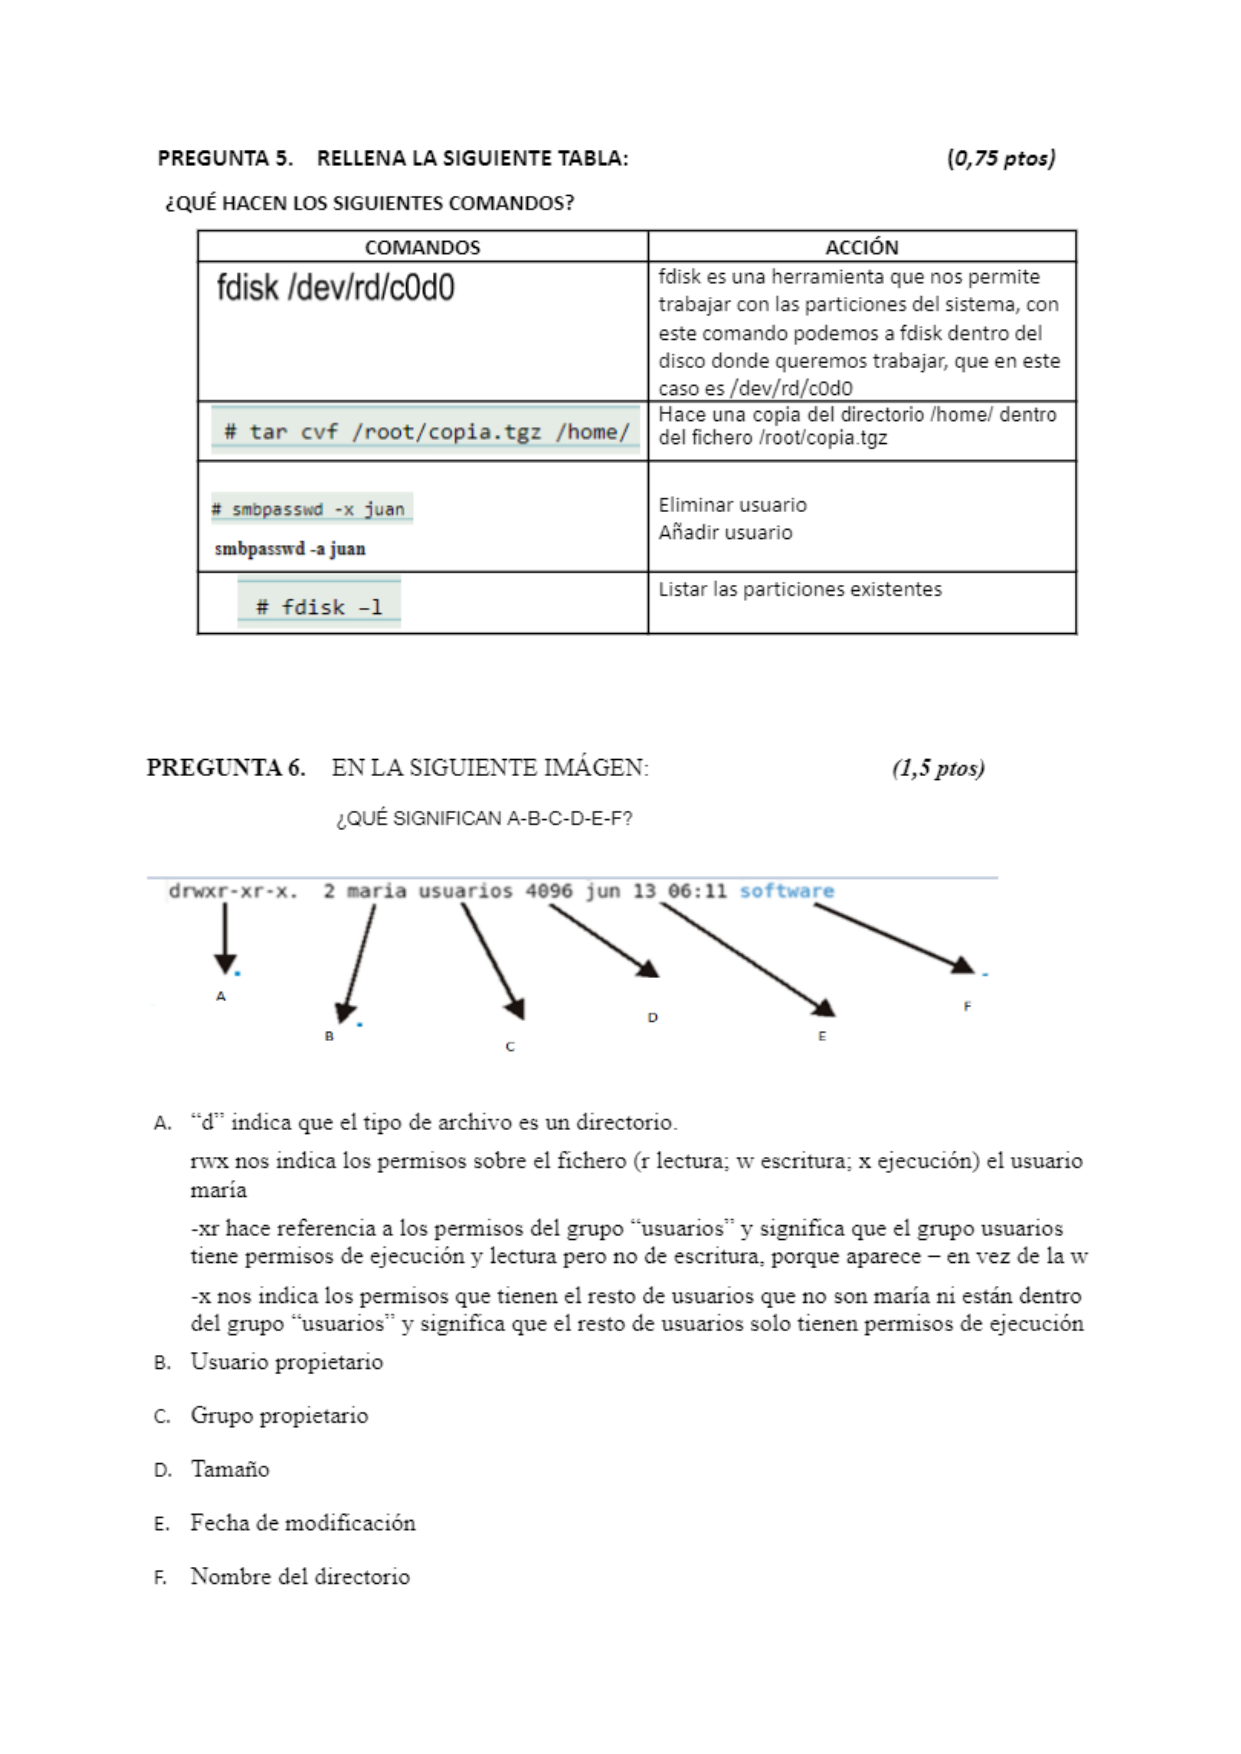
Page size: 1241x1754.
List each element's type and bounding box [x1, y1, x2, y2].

picture [118, 126, 1123, 682]
picture [118, 739, 1123, 1609]
